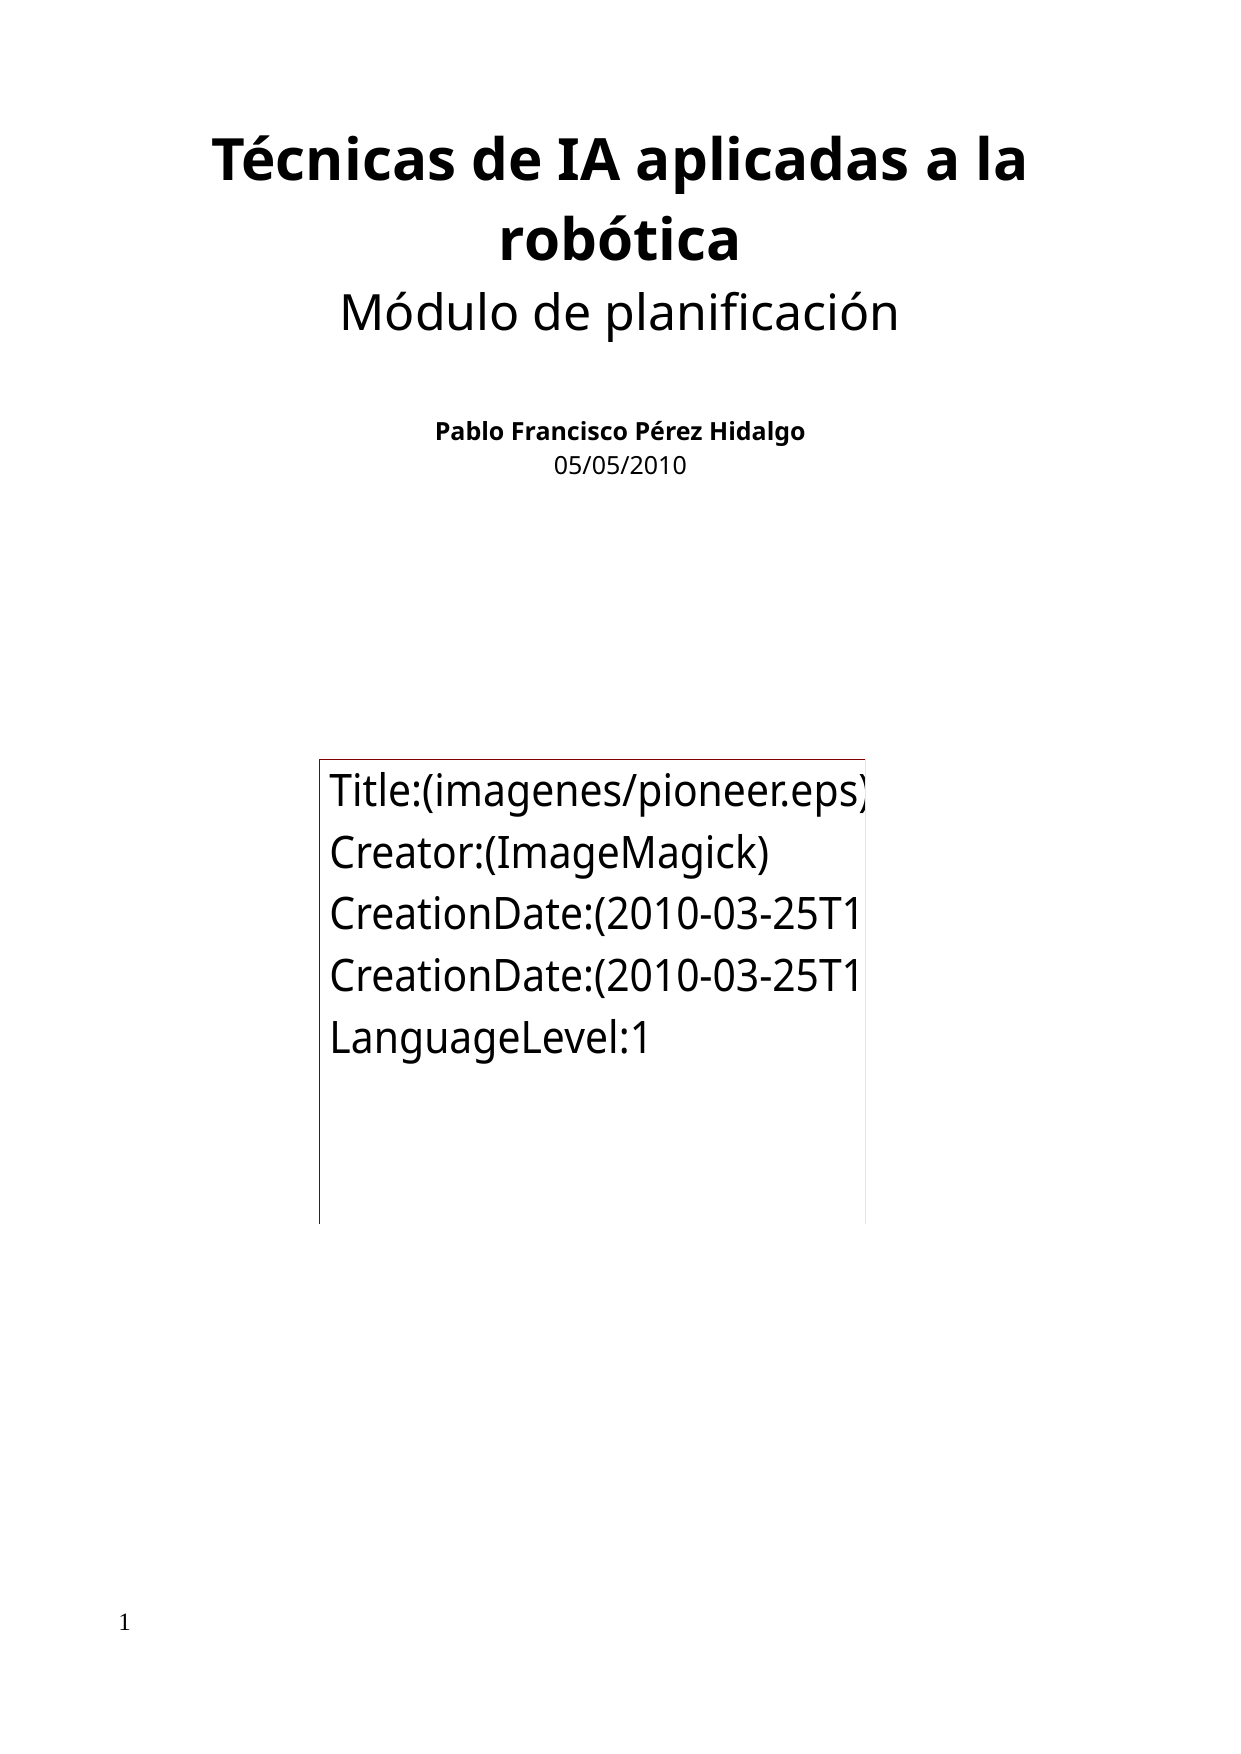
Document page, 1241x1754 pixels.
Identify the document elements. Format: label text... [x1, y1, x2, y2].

text Pablo Francisco Pérez Hidalgo [118, 413, 1122, 447]
text 05/05/2010 [118, 447, 1122, 481]
text Módulo de planificación [118, 277, 1122, 345]
text Técnicas de IA aplicadas a la robótica [118, 118, 1122, 277]
